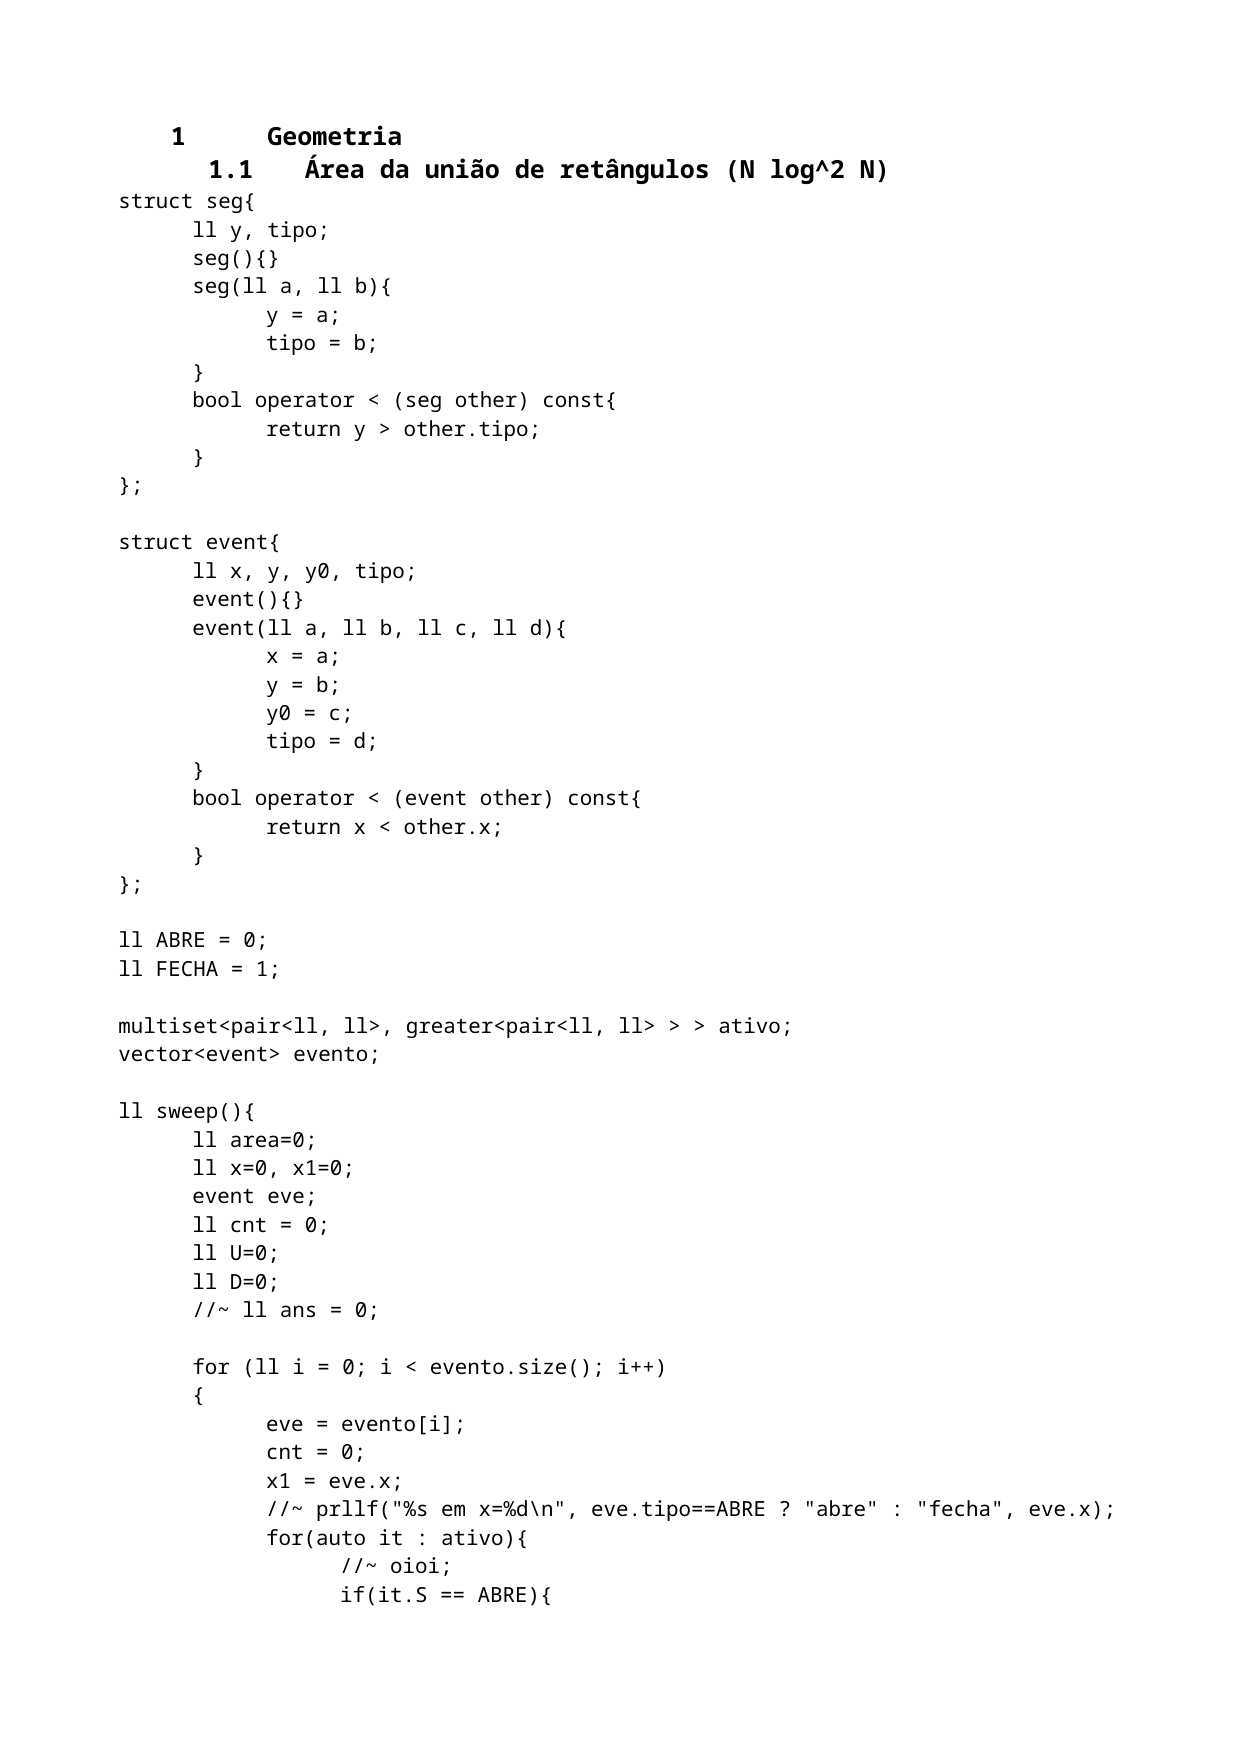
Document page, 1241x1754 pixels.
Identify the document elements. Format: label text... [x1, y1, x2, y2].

text } [118, 755, 1122, 783]
text seg(ll a, ll b){ [118, 272, 1122, 300]
text tipo = b; [118, 328, 1122, 357]
text ll sweep(){ [118, 1096, 1122, 1125]
list Área da união de retângulos (N log^2 N) [193, 152, 1122, 186]
text y0 = c; [118, 698, 1122, 727]
text event(ll a, ll b, ll c, ll d){ [118, 613, 1122, 641]
text event(){} [118, 584, 1122, 613]
text vector<event> evento; [118, 1039, 1122, 1068]
text ll FECHA = 1; [118, 954, 1122, 982]
text x1 = eve.x; [118, 1466, 1122, 1494]
text ll y, tipo; [118, 215, 1122, 243]
text //~ prllf("%s em x=%d\n", eve.tipo==ABRE ? "abre" : "fecha", eve.x); [118, 1494, 1122, 1523]
text x = a; [118, 641, 1122, 670]
text for(auto it : ativo){ [118, 1523, 1122, 1551]
text } [118, 840, 1122, 869]
text }; [118, 471, 1122, 499]
text ll ABRE = 0; [118, 926, 1122, 954]
text ll x, y, y0, tipo; [118, 556, 1122, 584]
text ll cnt = 0; [118, 1210, 1122, 1238]
text if(it.S == ABRE){ [118, 1580, 1122, 1608]
text //~ ll ans = 0; [118, 1295, 1122, 1324]
text eve = evento[i]; [118, 1409, 1122, 1437]
text return y > other.tipo; [118, 414, 1122, 442]
text multiset<pair<ll, ll>, greater<pair<ll, ll> > > ativo; [118, 1011, 1122, 1039]
text tipo = d; [118, 727, 1122, 755]
text //~ oioi; [118, 1551, 1122, 1580]
text { [118, 1381, 1122, 1409]
text for (ll i = 0; i < evento.size(); i++) [118, 1352, 1122, 1381]
text ll x=0, x1=0; [118, 1153, 1122, 1182]
text ll U=0; [118, 1238, 1122, 1267]
text y = a; [118, 300, 1122, 328]
text struct event{ [118, 527, 1122, 556]
text ll D=0; [118, 1267, 1122, 1295]
text } [118, 442, 1122, 471]
text seg(){} [118, 243, 1122, 272]
text cnt = 0; [118, 1437, 1122, 1466]
list Geometria [156, 118, 1122, 152]
text struct seg{ [118, 186, 1122, 215]
text return x < other.x; [118, 812, 1122, 840]
text }; [118, 869, 1122, 897]
text ll area=0; [118, 1125, 1122, 1153]
text } [118, 357, 1122, 385]
text bool operator < (event other) const{ [118, 783, 1122, 812]
text event eve; [118, 1182, 1122, 1210]
text y = b; [118, 670, 1122, 698]
text bool operator < (seg other) const{ [118, 385, 1122, 414]
